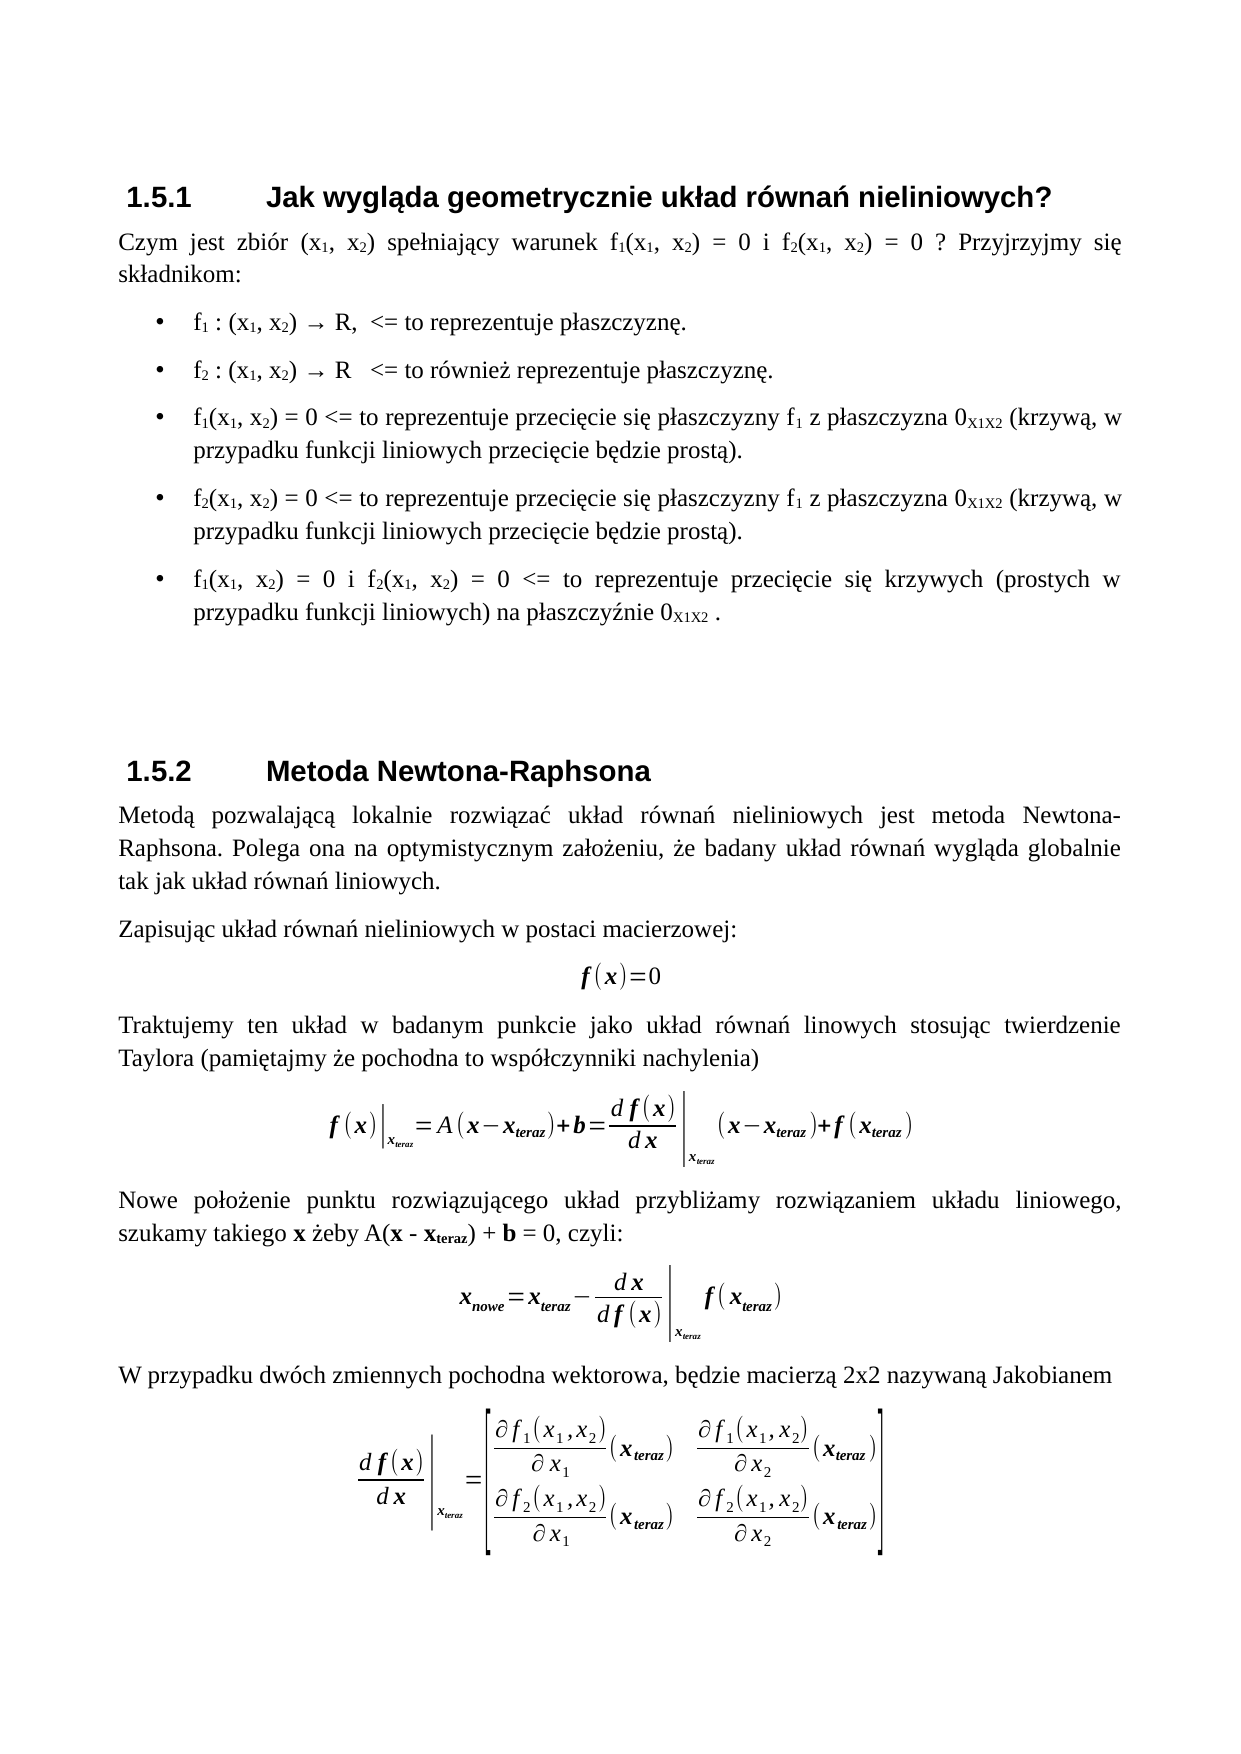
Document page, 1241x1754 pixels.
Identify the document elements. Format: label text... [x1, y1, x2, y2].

text Metodą pozwalającą lokalnie rozwiązać układ równań nieliniowych jest metoda Newtona-Raphsona. Polega ona na optymistycznym założeniu, że badany układ równań wygląda globalnie tak jak układ równań liniowych. [118, 800, 1122, 895]
text Zapisując układ równań nieliniowych w postaci macierzowej: [118, 914, 1122, 943]
text Nowe położenie punktu rozwiązującego układ przybliżamy rozwiązaniem układu liniowego, szukamy takiego x żeby A(x - xteraz) + b = 0, czyli: [118, 1185, 1122, 1247]
list f2(x1, x2) = 0 <= to reprezentuje przecięcie się płaszczyzny f1 z płaszczyzna 0X1X2 (krzywą, w przypadku funkcji liniowych przecięcie będzie prostą). [156, 483, 1122, 545]
text Traktujemy ten układ w badanym punkcie jako układ równań linowych stosując twierdzenie Taylora (pamiętajmy że pochodna to współczynniki nachylenia) [118, 1010, 1122, 1072]
list f1(x1, x2) = 0 <= to reprezentuje przecięcie się płaszczyzny f1 z płaszczyzna 0X1X2 (krzywą, w przypadku funkcji liniowych przecięcie będzie prostą). [156, 402, 1122, 464]
text W przypadku dwóch zmiennych pochodna wektorowa, będzie macierzą 2x2 nazywaną Jakobianem [118, 1360, 1122, 1389]
list f2 : (x1, x2) → R <= to również reprezentuje płaszczyznę. [156, 355, 1122, 383]
subtitle Metoda Newtona-Raphsona [118, 754, 1122, 788]
subtitle Jak wygląda geometrycznie układ równań nieliniowych? [118, 180, 1122, 214]
list f1(x1, x2) = 0 i f2(x1, x2) = 0 <= to reprezentuje przecięcie się krzywych (prostych w przypadku funkcji liniowych) na płaszczyźnie 0X1X2 . [156, 564, 1122, 625]
text Czym jest zbiór (x1, x2) spełniający warunek f1(x1, x2) = 0 i f2(x1, x2) = 0 ? Przyjrzyjmy się składnikom: [118, 227, 1122, 288]
list f1 : (x1, x2) → R, <= to reprezentuje płaszczyznę. [156, 307, 1122, 336]
